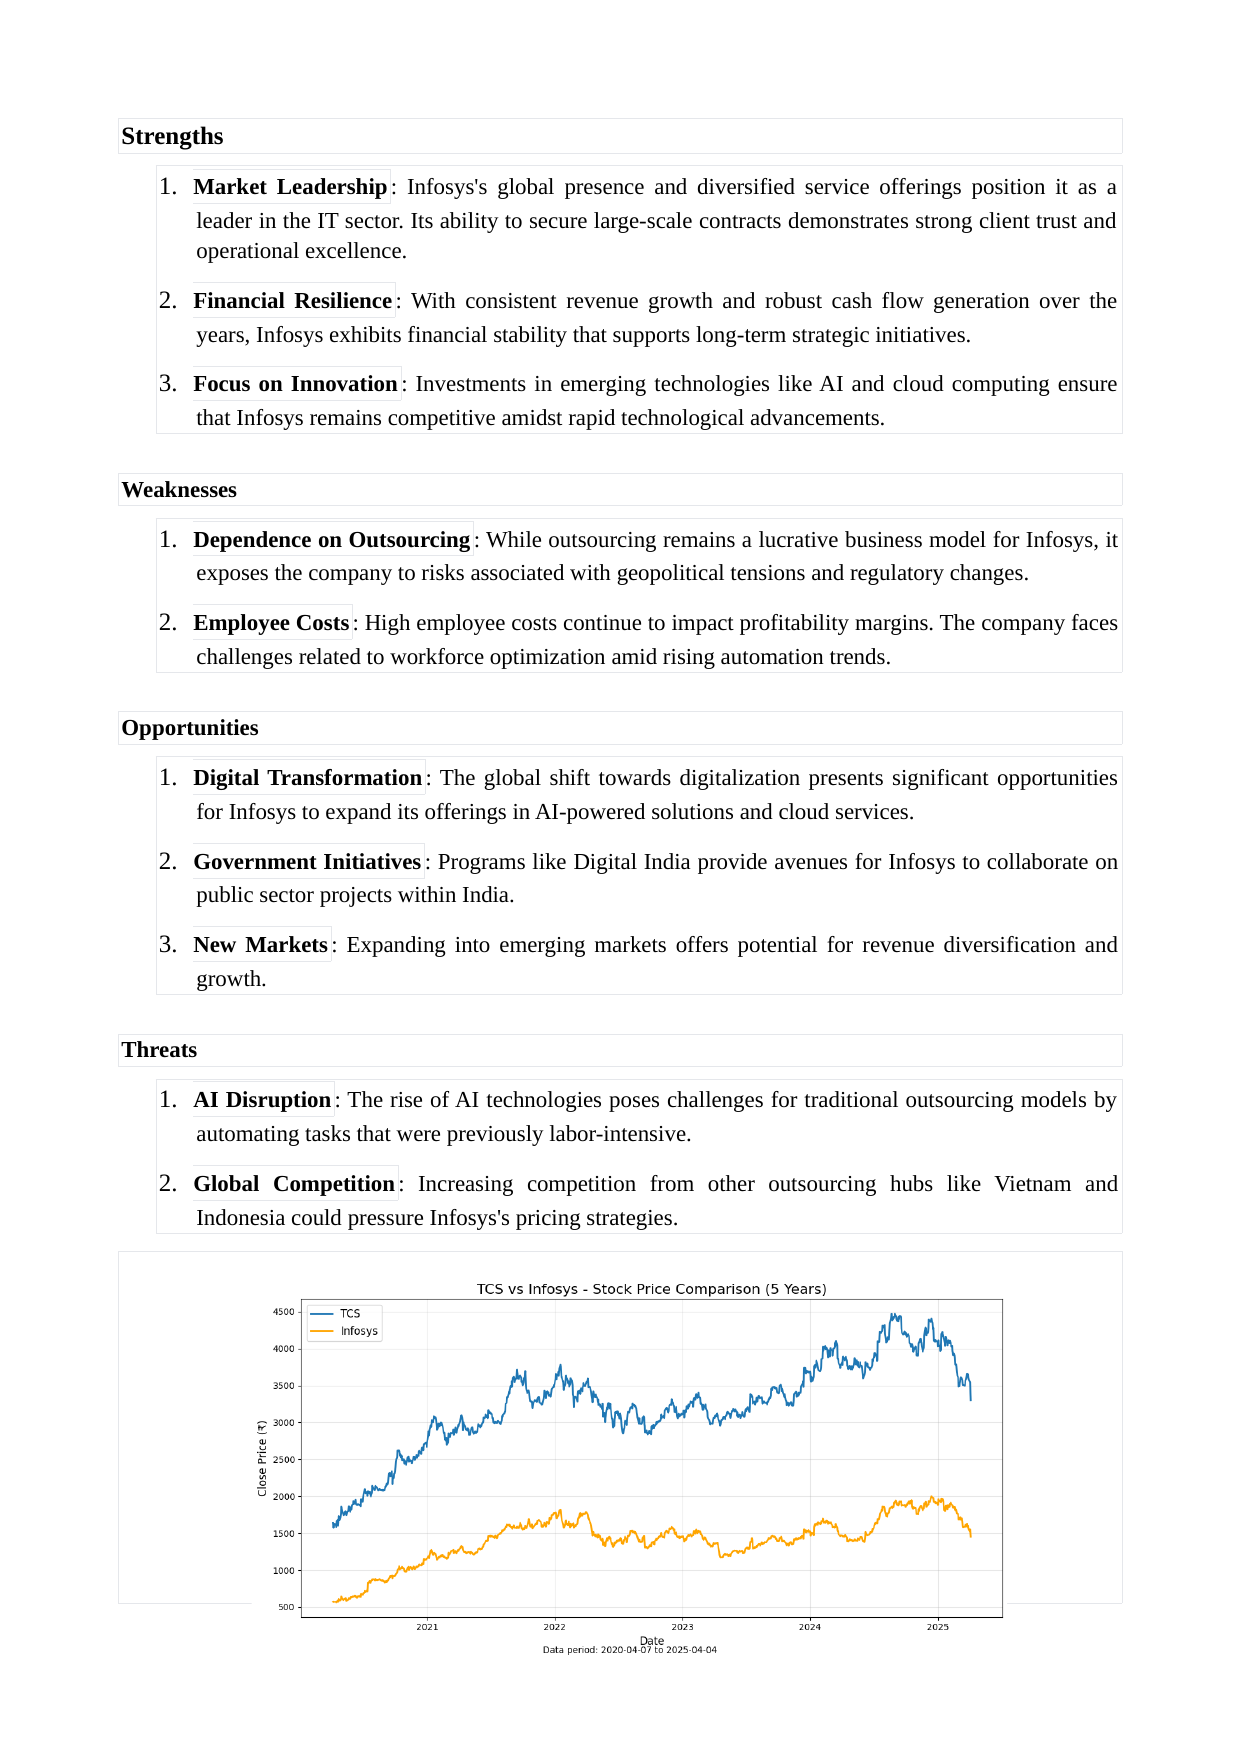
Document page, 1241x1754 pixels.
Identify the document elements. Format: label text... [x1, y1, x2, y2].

list Market Leadership: Infosys's global presence and diversified service offerings position it as a leader in the IT sector. Its ability to secure large-scale contracts demonstrates strong client trust and operational excellence. [157, 166, 1122, 264]
list New Markets: Expanding into emerging markets offers potential for revenue diversification and growth. [157, 923, 1122, 994]
list Financial Resilience: With consistent revenue growth and robust cash flow generation over the years, Infosys exhibits financial stability that supports long-term strategic initiatives. [157, 279, 1122, 347]
subtitle Weaknesses [119, 474, 1122, 505]
subtitle Strengths [119, 119, 1122, 153]
picture [251, 1277, 1008, 1661]
list AI Disruption: The rise of AI technologies poses challenges for traditional outsourcing models by automating tasks that were previously labor-intensive. [157, 1080, 1122, 1146]
list Employee Costs: High employee costs continue to impact profitability margins. The company faces challenges related to workforce optimization amid rising automation trends. [157, 601, 1122, 672]
list Digital Transformation: The global shift towards digitalization presents significant opportunities for Infosys to expand its offerings in AI-powered solutions and cloud services. [157, 757, 1122, 824]
list Government Initiatives: Programs like Digital India provide avenues for Infosys to collaborate on public sector projects within India. [157, 840, 1122, 908]
subtitle Opportunities [119, 712, 1122, 744]
subtitle Threats [119, 1035, 1122, 1066]
list Focus on Innovation: Investments in emerging technologies like AI and cloud computing ensure that Infosys remains competitive amidst rapid technological advancements. [157, 362, 1122, 433]
list Global Competition: Increasing competition from other outsourcing hubs like Vietnam and Indonesia could pressure Infosys's pricing strategies. [157, 1162, 1122, 1233]
list Dependence on Outsourcing: While outsourcing remains a lucrative business model for Infosys, it exposes the company to risks associated with geopolitical tensions and regulatory changes. [157, 519, 1122, 586]
